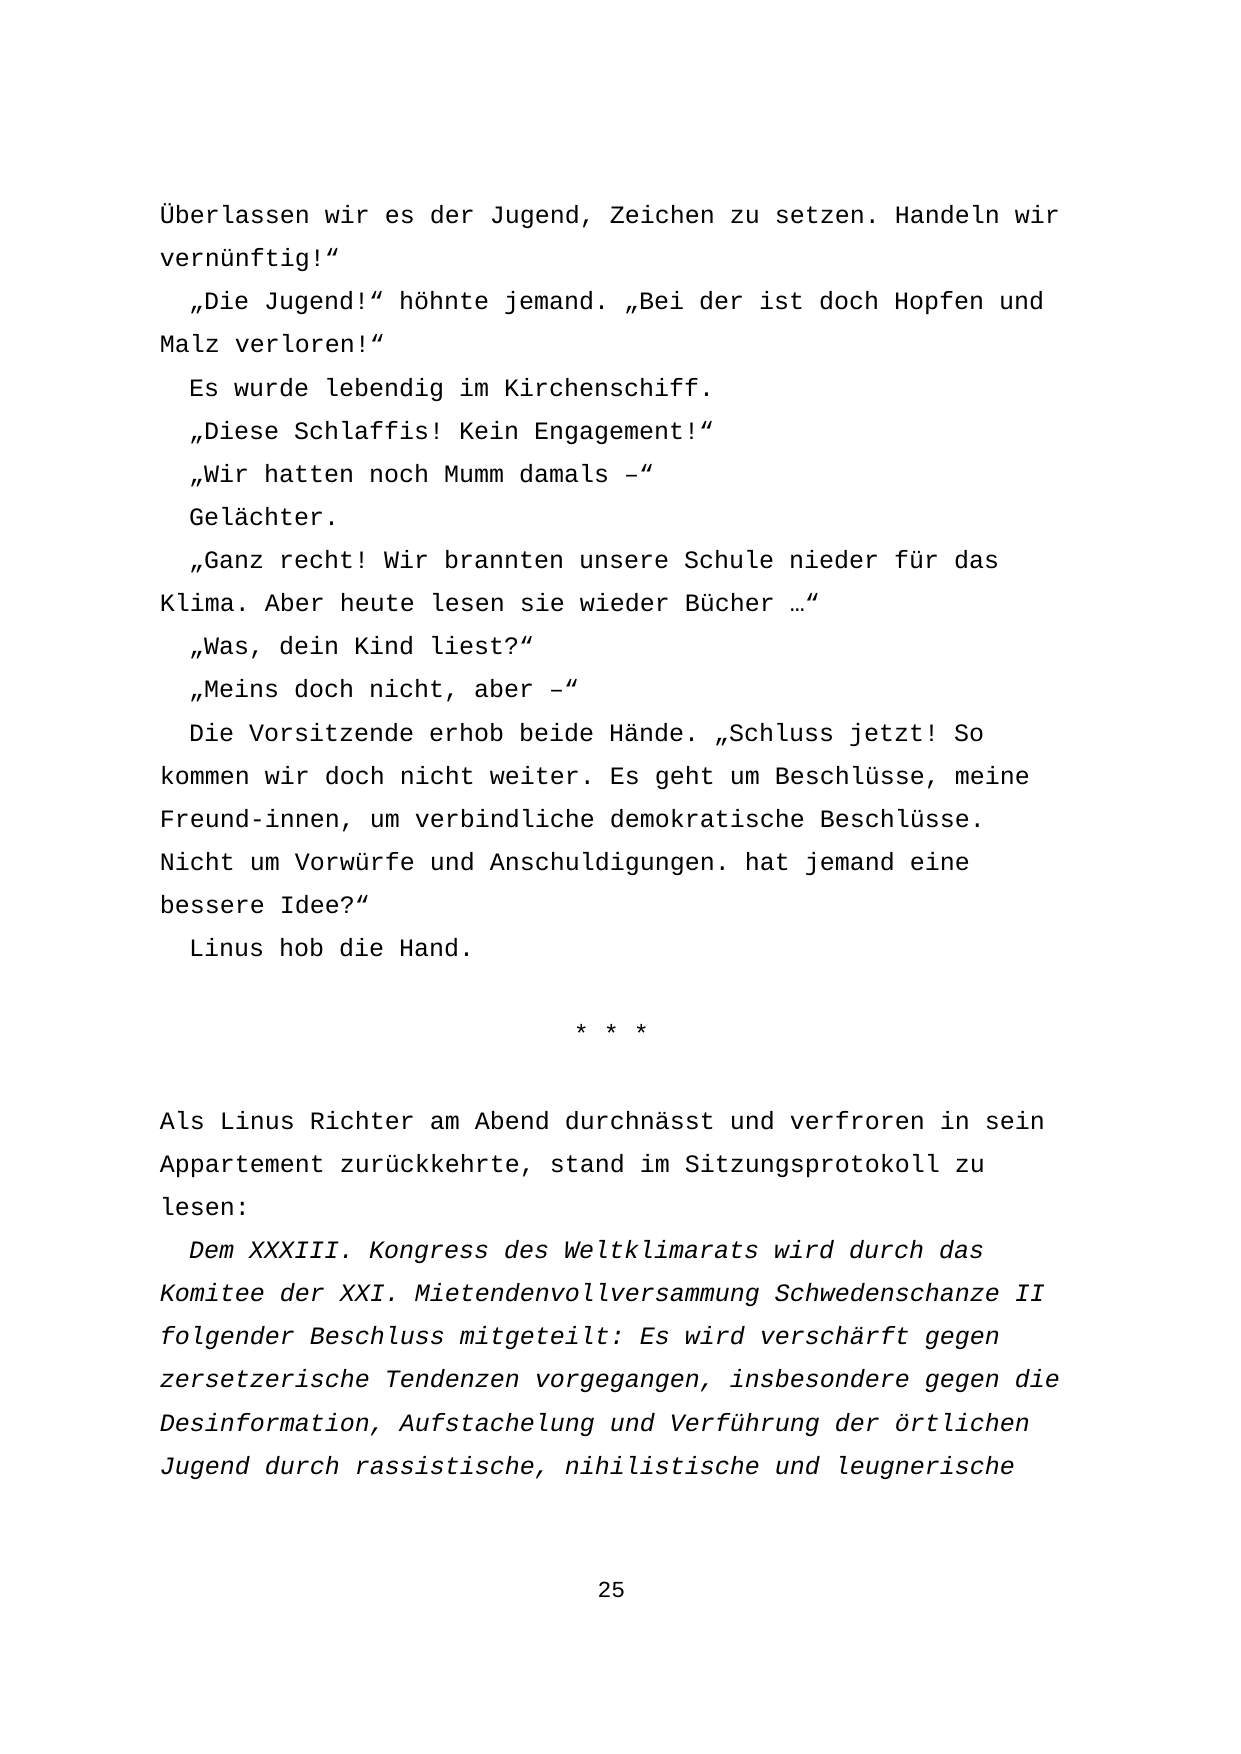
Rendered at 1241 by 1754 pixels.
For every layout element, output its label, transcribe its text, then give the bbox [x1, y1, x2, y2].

text „Ganz recht! Wir brannten unsere Schule nieder für das Klima. Aber heute lesen sie wieder Bücher …“ [159, 534, 1063, 620]
text „Was, dein Kind liest?“ [159, 620, 1063, 663]
text Als Linus Richter am Abend durchnässt und verfroren in sein Appartement zurückkehrte, stand im Sitzungsprotokoll zu lesen: [159, 1094, 1063, 1224]
text „Die Jugend!“ höhnte jemand. „Bei der ist doch Hopfen und Malz verloren!“ [159, 275, 1063, 361]
text „Wir hatten noch Mumm damals –“ [159, 448, 1063, 491]
subtitle * * * [159, 1008, 1063, 1051]
text Dem XXXIII. Kongress des Weltklimarats wird durch das Komitee der XXI. Mietendenvollversammung Schwedenschanze II folgender Beschluss mitgeteilt: Es wird verschärft gegen zersetzerische Tendenzen vorgegangen, insbesondere gegen die Desinformation, Aufstachelung und Verführung der örtlichen Jugend durch rassistische, nihilistische und leugnerische [159, 1224, 1063, 1483]
text Gelächter. [159, 491, 1063, 534]
text Die Vorsitzende erhob beide Hände. „Schluss jetzt! So kommen wir doch nicht weiter. Es geht um Beschlüsse, meine Freund-innen, um verbindliche demokratische Beschlüsse. Nicht um Vorwürfe und Anschuldigungen. hat jemand eine bessere Idee?“ [159, 706, 1063, 922]
text Überlassen wir es der Jugend, Zeichen zu setzen. Handeln wir vernünftig!“ [159, 189, 1063, 275]
text „Diese Schlaffis! Kein Engagement!“ [159, 404, 1063, 448]
text „Meins doch nicht, aber –“ [159, 663, 1063, 706]
text Es wurde lebendig im Kirchenschiff. [159, 361, 1063, 404]
text Linus hob die Hand. [159, 922, 1063, 965]
